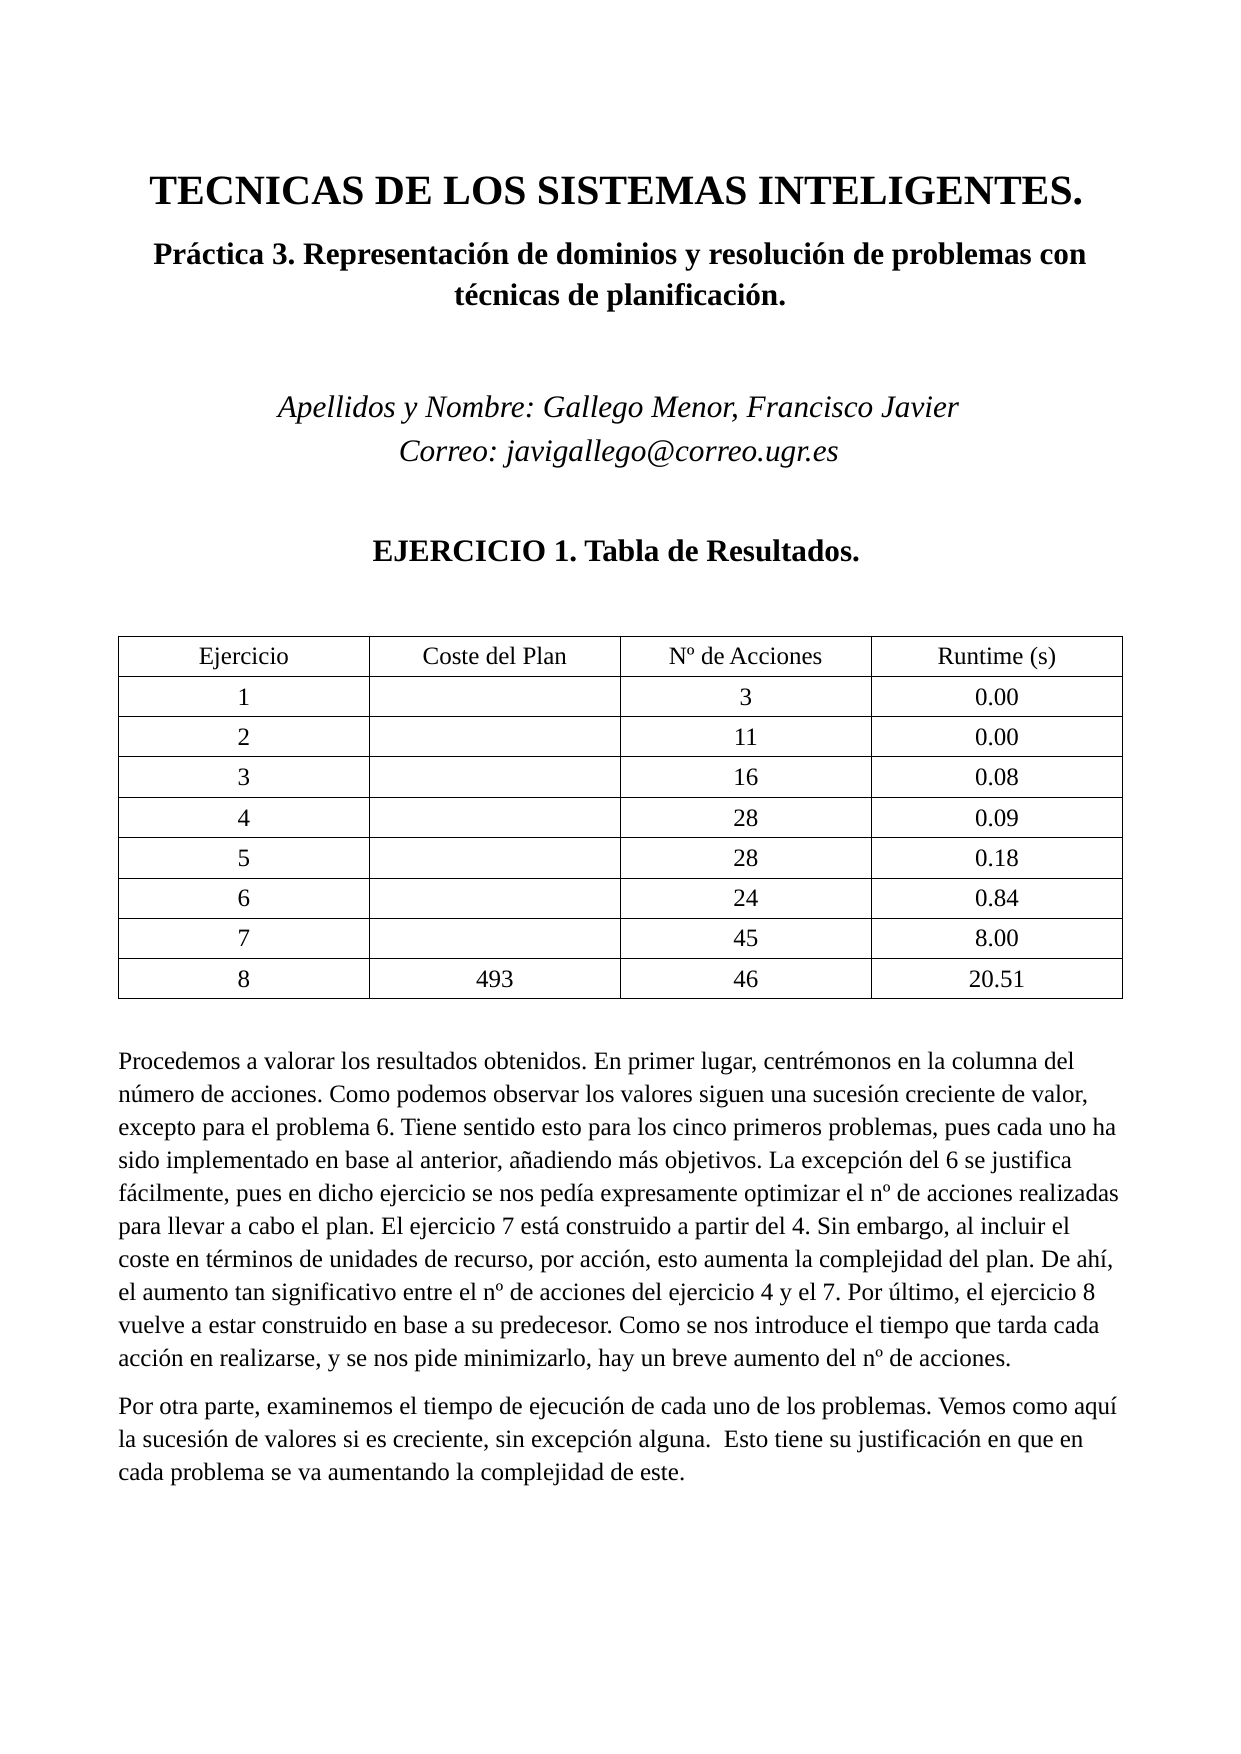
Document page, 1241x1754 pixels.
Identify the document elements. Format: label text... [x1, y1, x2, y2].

table_cell 45 [621, 919, 871, 958]
table_cell 20.51 [872, 959, 1122, 998]
table_cell 0.84 [872, 879, 1122, 918]
table_cell 0.00 [872, 677, 1122, 716]
table_cell 5 [119, 838, 369, 877]
table_cell 8.00 [872, 919, 1122, 958]
table_cell 0.00 [872, 717, 1122, 756]
table_cell 3 [119, 757, 369, 797]
table_cell 16 [621, 757, 871, 797]
table_cell 0.18 [872, 838, 1122, 877]
text Procedemos a valorar los resultados obtenidos. En primer lugar, centrémonos en la columna del número de acciones. Como podemos observar los valores siguen una sucesión creciente de valor, excepto para el problema 6. Tiene sentido esto para los cinco primeros problemas, pues cada uno ha sido implementado en base al anterior, añadiendo más objetivos. La excepción del 6 se justifica fácilmente, pues en dicho ejercicio se nos pedía expresamente optimizar el nº de acciones realizadas para llevar a cabo el plan. El ejercicio 7 está construido a partir del 4. Sin embargo, al incluir el coste en términos de unidades de recurso, por acción, esto aumenta la complejidad del plan. De ahí, el aumento tan significativo entre el nº de acciones del ejercicio 4 y el 7. Por último, el ejercicio 8 vuelve a estar construido en base a su predecesor. Como se nos introduce el tiempo que tarda cada acción en realizarse, y se nos pide minimizarlo, hay un breve aumento del nº de acciones. [118, 1046, 1122, 1372]
text TECNICAS DE LOS SISTEMAS INTELIGENTES. [118, 166, 1122, 214]
table_cell 7 [119, 919, 369, 958]
table_cell [370, 798, 620, 837]
table_header Coste del Plan [370, 637, 620, 676]
table_cell 8 [119, 959, 369, 998]
text Apellidos y Nombre: Gallego Menor, Francisco Javier [118, 388, 1122, 424]
text EJERCICIO 1. Tabla de Resultados. [118, 532, 1122, 568]
table_cell [370, 717, 620, 756]
table_cell 6 [119, 879, 369, 918]
table_cell [370, 677, 620, 716]
table_cell [370, 838, 620, 877]
table_cell 28 [621, 798, 871, 837]
table_cell [370, 879, 620, 918]
table_cell 2 [119, 717, 369, 756]
table_cell 4 [119, 798, 369, 837]
text Por otra parte, examinemos el tiempo de ejecución de cada uno de los problemas. Vemos como aquí la sucesión de valores si es creciente, sin excepción alguna. Esto tiene su justificación en que en cada problema se va aumentando la complejidad de este. [118, 1391, 1122, 1486]
table_cell 3 [621, 677, 871, 716]
table_cell 0.08 [872, 757, 1122, 797]
text Práctica 3. Representación de dominios y resolución de problemas con técnicas de planificación. [118, 235, 1122, 313]
table_header Ejercicio [119, 637, 369, 676]
table_cell 46 [621, 959, 871, 998]
table_cell 0.09 [872, 798, 1122, 837]
table_cell 1 [119, 677, 369, 716]
table_cell 493 [370, 959, 620, 998]
text Correo: javigallego@correo.ugr.es [118, 432, 1122, 468]
table_cell [370, 919, 620, 958]
table_header Nº de Acciones [621, 637, 871, 676]
table_cell 28 [621, 838, 871, 877]
table_header Runtime (s) [872, 637, 1122, 676]
table_cell 24 [621, 879, 871, 918]
table_cell [370, 757, 620, 797]
table_cell 11 [621, 717, 871, 756]
